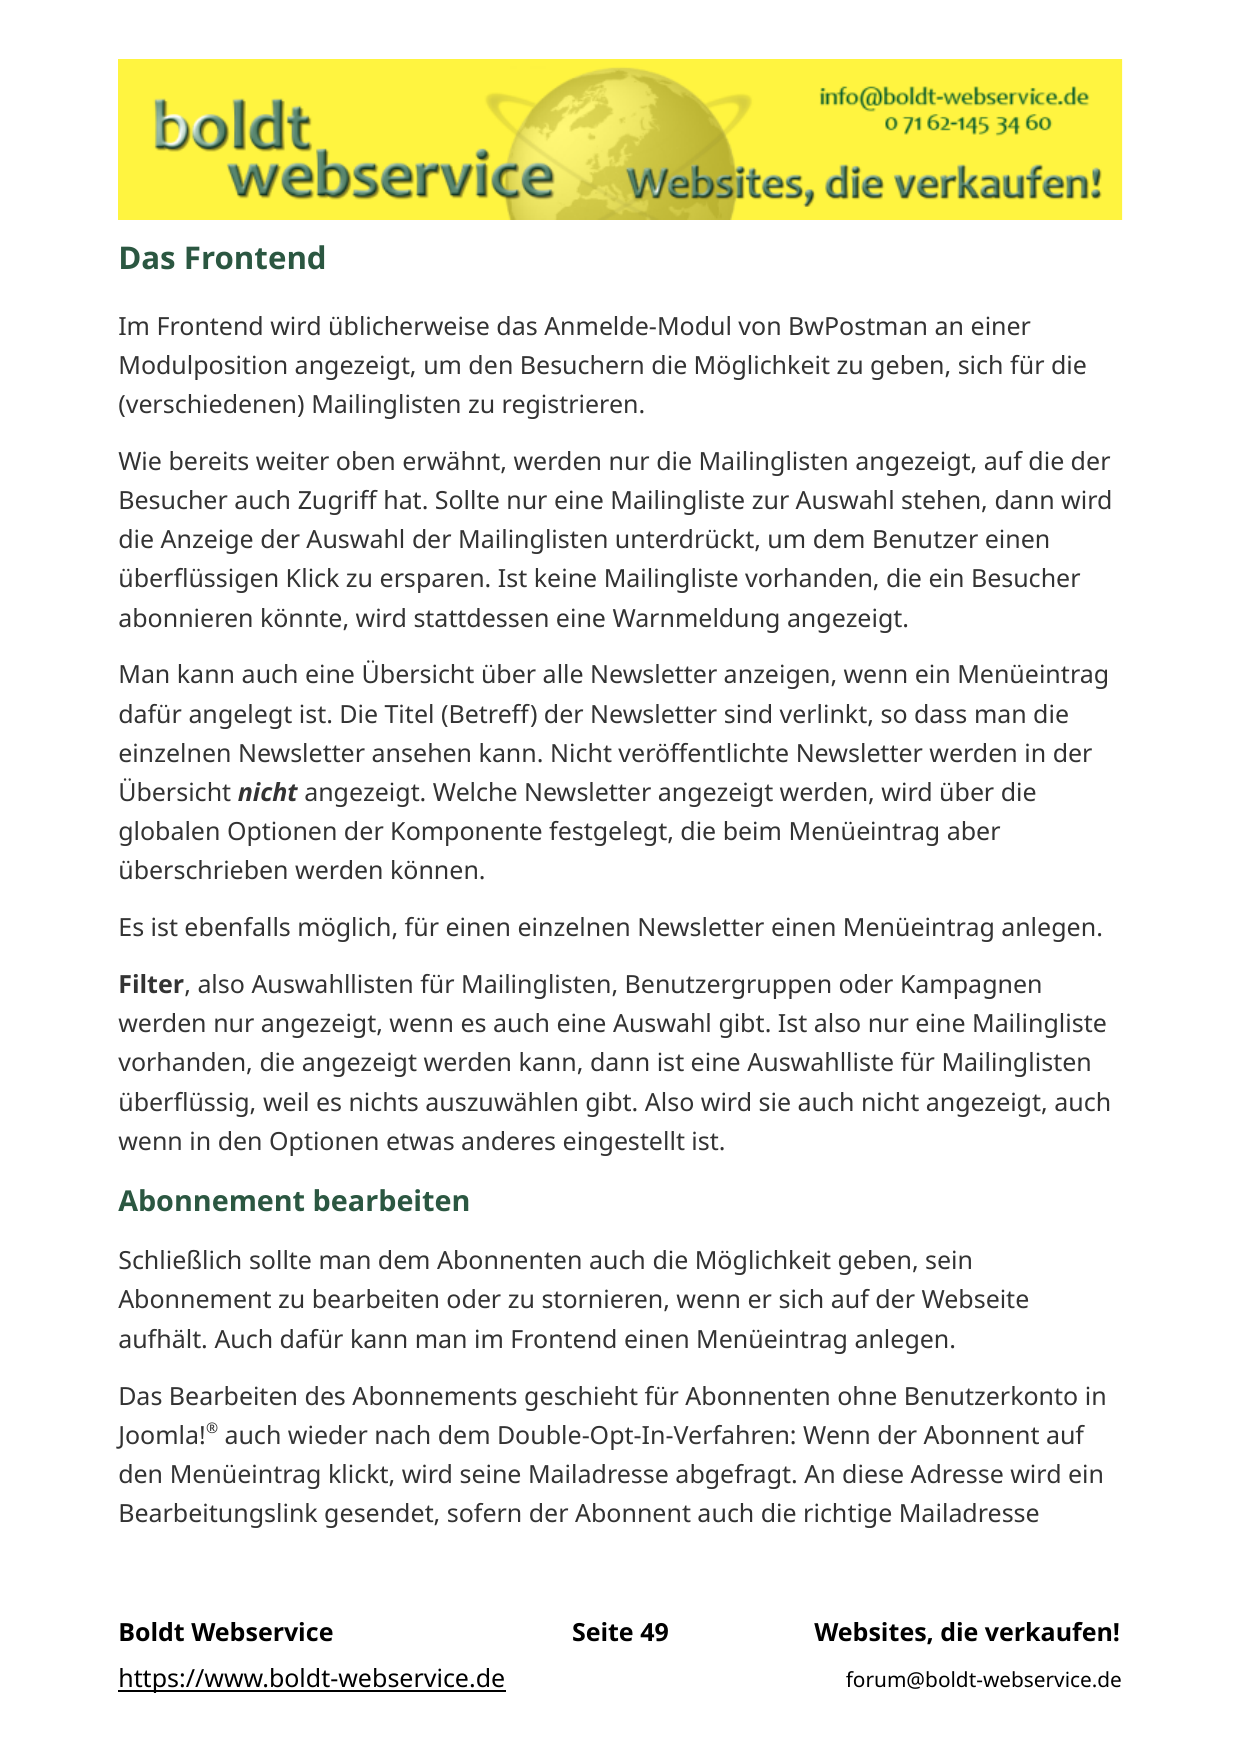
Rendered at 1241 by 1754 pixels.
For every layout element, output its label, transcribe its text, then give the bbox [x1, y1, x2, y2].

text Es ist ebenfalls möglich, für einen einzelnen Newsletter einen Menüeintrag anlegen. [118, 910, 1122, 944]
text Filter, also Auswahllisten für Mailinglisten, Benutzergruppen oder Kampagnen werden nur angezeigt, wenn es auch eine Auswahl gibt. Ist also nur eine Mailingliste vorhanden, die angezeigt werden kann, dann ist eine Auswahlliste für Mailinglisten überflüssig, weil es nichts auszuwählen gibt. Also wird sie auch nicht angezeigt, auch wenn in den Optionen etwas anderes eingestellt ist. [118, 967, 1122, 1157]
subtitle Abonnement bearbeiten [118, 1180, 1122, 1219]
text Das Bearbeiten des Abonnements geschieht für Abonnenten ohne Benutzerkonto in Joomla!® auch wieder nach dem Double-Opt-In-Verfahren: Wenn der Abonnent auf den Menüeintrag klickt, wird seine Mailadresse abgefragt. An diese Adresse wird ein Bearbeitungslink gesendet, sofern der Abonnent auch die richtige Mailadresse [118, 1378, 1122, 1530]
subtitle Das Frontend [118, 236, 1122, 279]
text Schließlich sollte man dem Abonnenten auch die Möglichkeit geben, sein Abonnement zu bearbeiten oder zu stornieren, wenn er sich auf der Webseite aufhält. Auch dafür kann man im Frontend einen Menüeintrag anlegen. [118, 1243, 1122, 1355]
text Im Frontend wird üblicherweise das Anmelde-Modul von BwPostman an einer Modulposition angezeigt, um den Besuchern die Möglichkeit zu geben, sich für die (verschiedenen) Mailinglisten zu registrieren. [118, 308, 1122, 421]
text Man kann auch eine Übersicht über alle Newsletter anzeigen, wenn ein Menüeintrag dafür angelegt ist. Die Titel (Betreff) der Newsletter sind verlinkt, so dass man die einzelnen Newsletter ansehen kann. Nicht veröffentlichte Newsletter werden in der Übersicht nicht angezeigt. Welche Newsletter angezeigt werden, wird über die globalen Optionen der Komponente festgelegt, die beim Menüeintrag aber überschrieben werden können. [118, 657, 1122, 887]
picture [118, 59, 1123, 220]
text Wie bereits weiter oben erwähnt, werden nur die Mailinglisten angezeigt, auf die der Besucher auch Zugriff hat. Sollte nur eine Mailingliste zur Auswahl stehen, dann wird die Anzeige der Auswahl der Mailinglisten unterdrückt, um dem Benutzer einen überflüssigen Klick zu ersparen. Ist keine Mailingliste vorhanden, die ein Besucher abonnieren könnte, wird stattdessen eine Warnmeldung angezeigt. [118, 443, 1122, 634]
